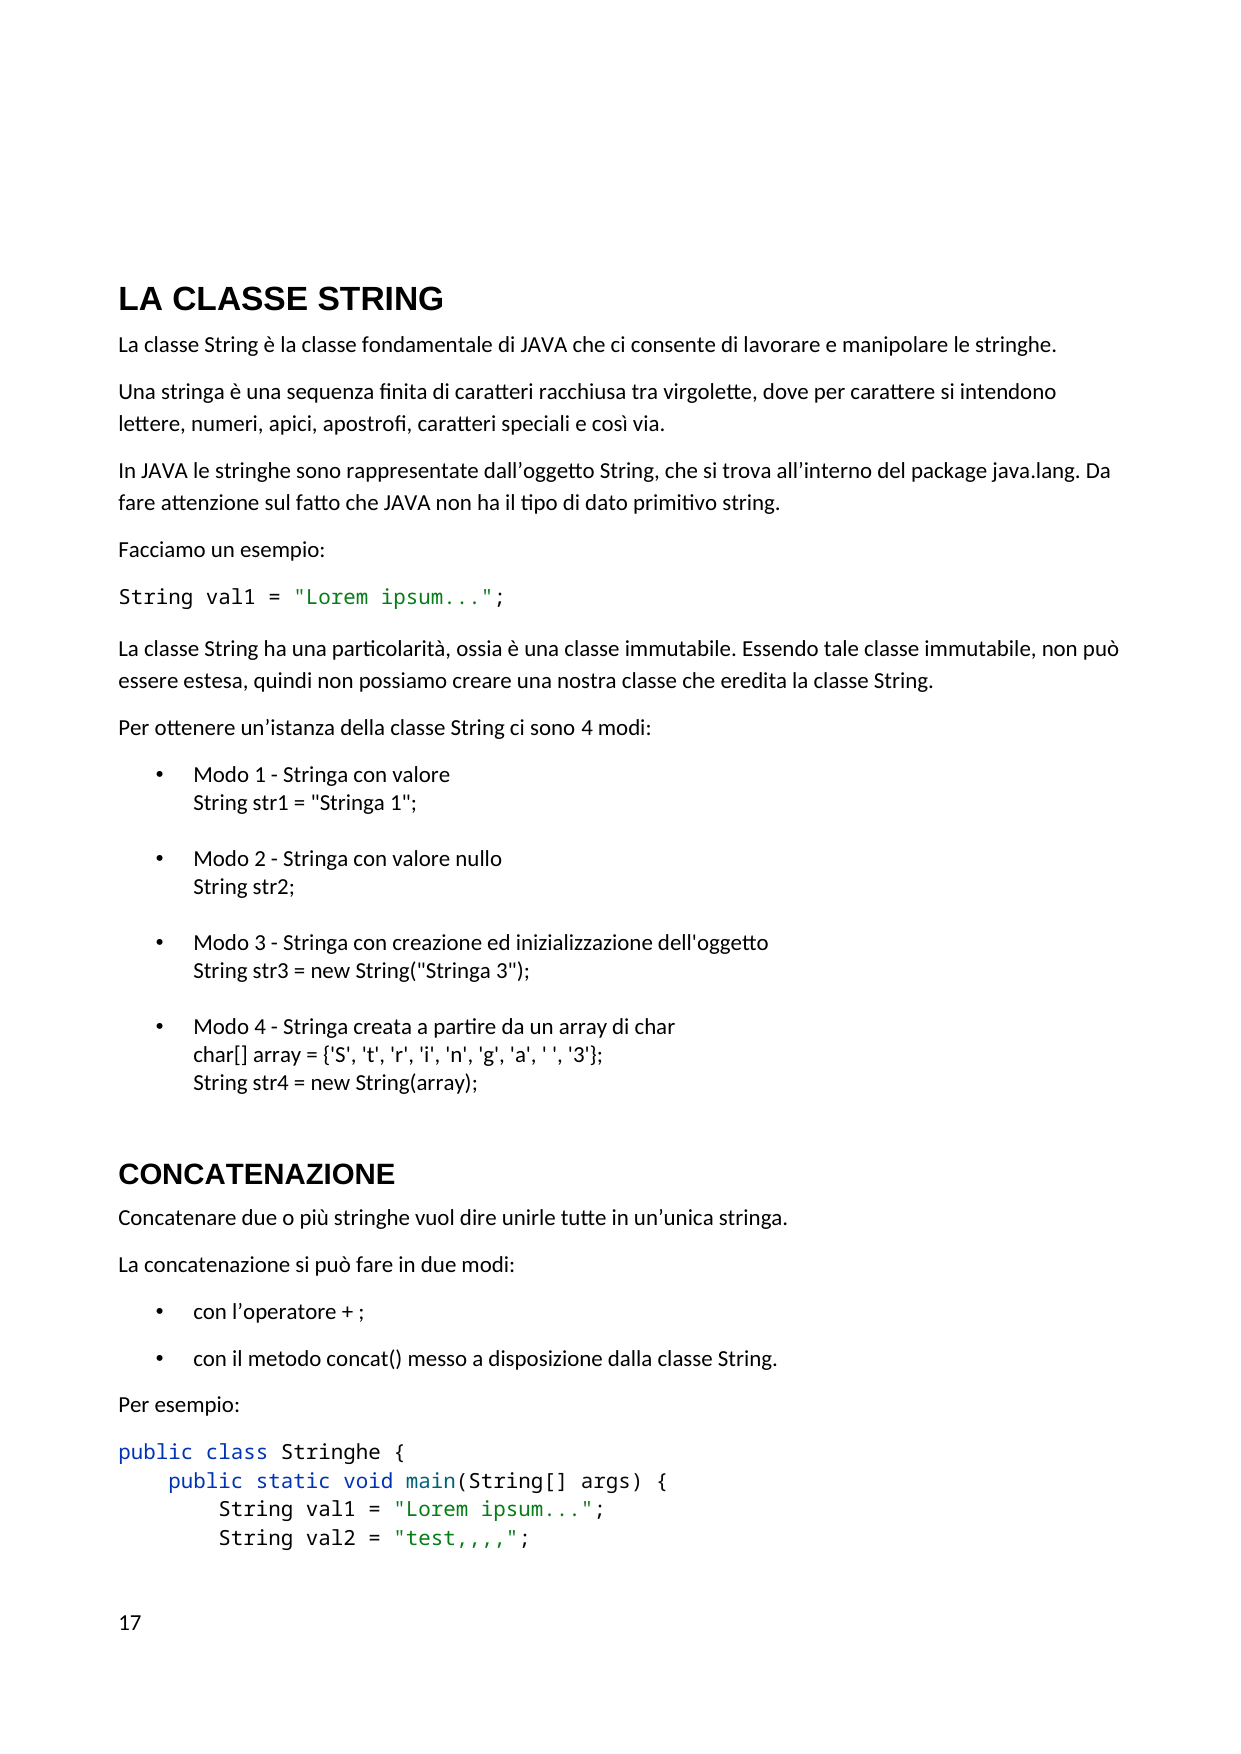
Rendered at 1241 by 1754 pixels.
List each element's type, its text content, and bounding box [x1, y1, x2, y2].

list char[] array = {'S', 't', 'r', 'i', 'n', 'g', 'a', ' ', '3'}; [156, 1040, 1122, 1068]
list Modo 4 - Stringa creata a partire da un array di char [156, 1012, 1122, 1040]
list con l’operatore + ; [156, 1297, 1122, 1325]
text Per esempio: [118, 1391, 1122, 1419]
text String val1 = "Lorem ipsum..."; [118, 582, 1122, 610]
list con il metodo concat() messo a disposizione dalla classe String. [156, 1344, 1122, 1372]
text In JAVA le stringhe sono rappresentate dall’oggetto String, che si trova all’interno del package java.lang. Da fare attenzione sul fatto che JAVA non ha il tipo di dato primitivo string. [118, 456, 1122, 516]
list String str2; [156, 872, 1122, 900]
text Per ottenere un’istanza della classe String ci sono 4 modi: [118, 713, 1122, 741]
list String str3 = new String("Stringa 3"); [156, 956, 1122, 984]
list String str4 = new String(array); [156, 1068, 1122, 1096]
list String str1 = "Stringa 1"; [156, 788, 1122, 816]
text public class Stringhe { public static void main(String[] args) { String val1 = "Lorem ipsum..."; String val2 = "test,,,,"; [118, 1437, 1122, 1551]
text La concatenazione si può fare in due modi: [118, 1250, 1122, 1278]
text La classe String è la classe fondamentale di JAVA che ci consente di lavorare e manipolare le stringhe. [118, 330, 1122, 358]
subtitle LA CLASSE STRING [118, 279, 1122, 318]
text Facciamo un esempio: [118, 535, 1122, 563]
text La classe String ha una particolarità, ossia è una classe immutabile. Essendo tale classe immutabile, non può essere estesa, quindi non possiamo creare una nostra classe che eredita la classe String. [118, 634, 1122, 694]
list Modo 2 - Stringa con valore nullo [156, 844, 1122, 872]
text Concatenare due o più stringhe vuol dire unirle tutte in un’unica stringa. [118, 1203, 1122, 1232]
subtitle CONCATENAZIONE [118, 1157, 1122, 1191]
list Modo 3 - Stringa con creazione ed inizializzazione dell'oggetto [156, 928, 1122, 956]
text Una stringa è una sequenza finita di caratteri racchiusa tra virgolette, dove per carattere si intendono lettere, numeri, apici, apostrofi, caratteri speciali e così via. [118, 377, 1122, 437]
list Modo 1 - Stringa con valore [156, 760, 1122, 788]
